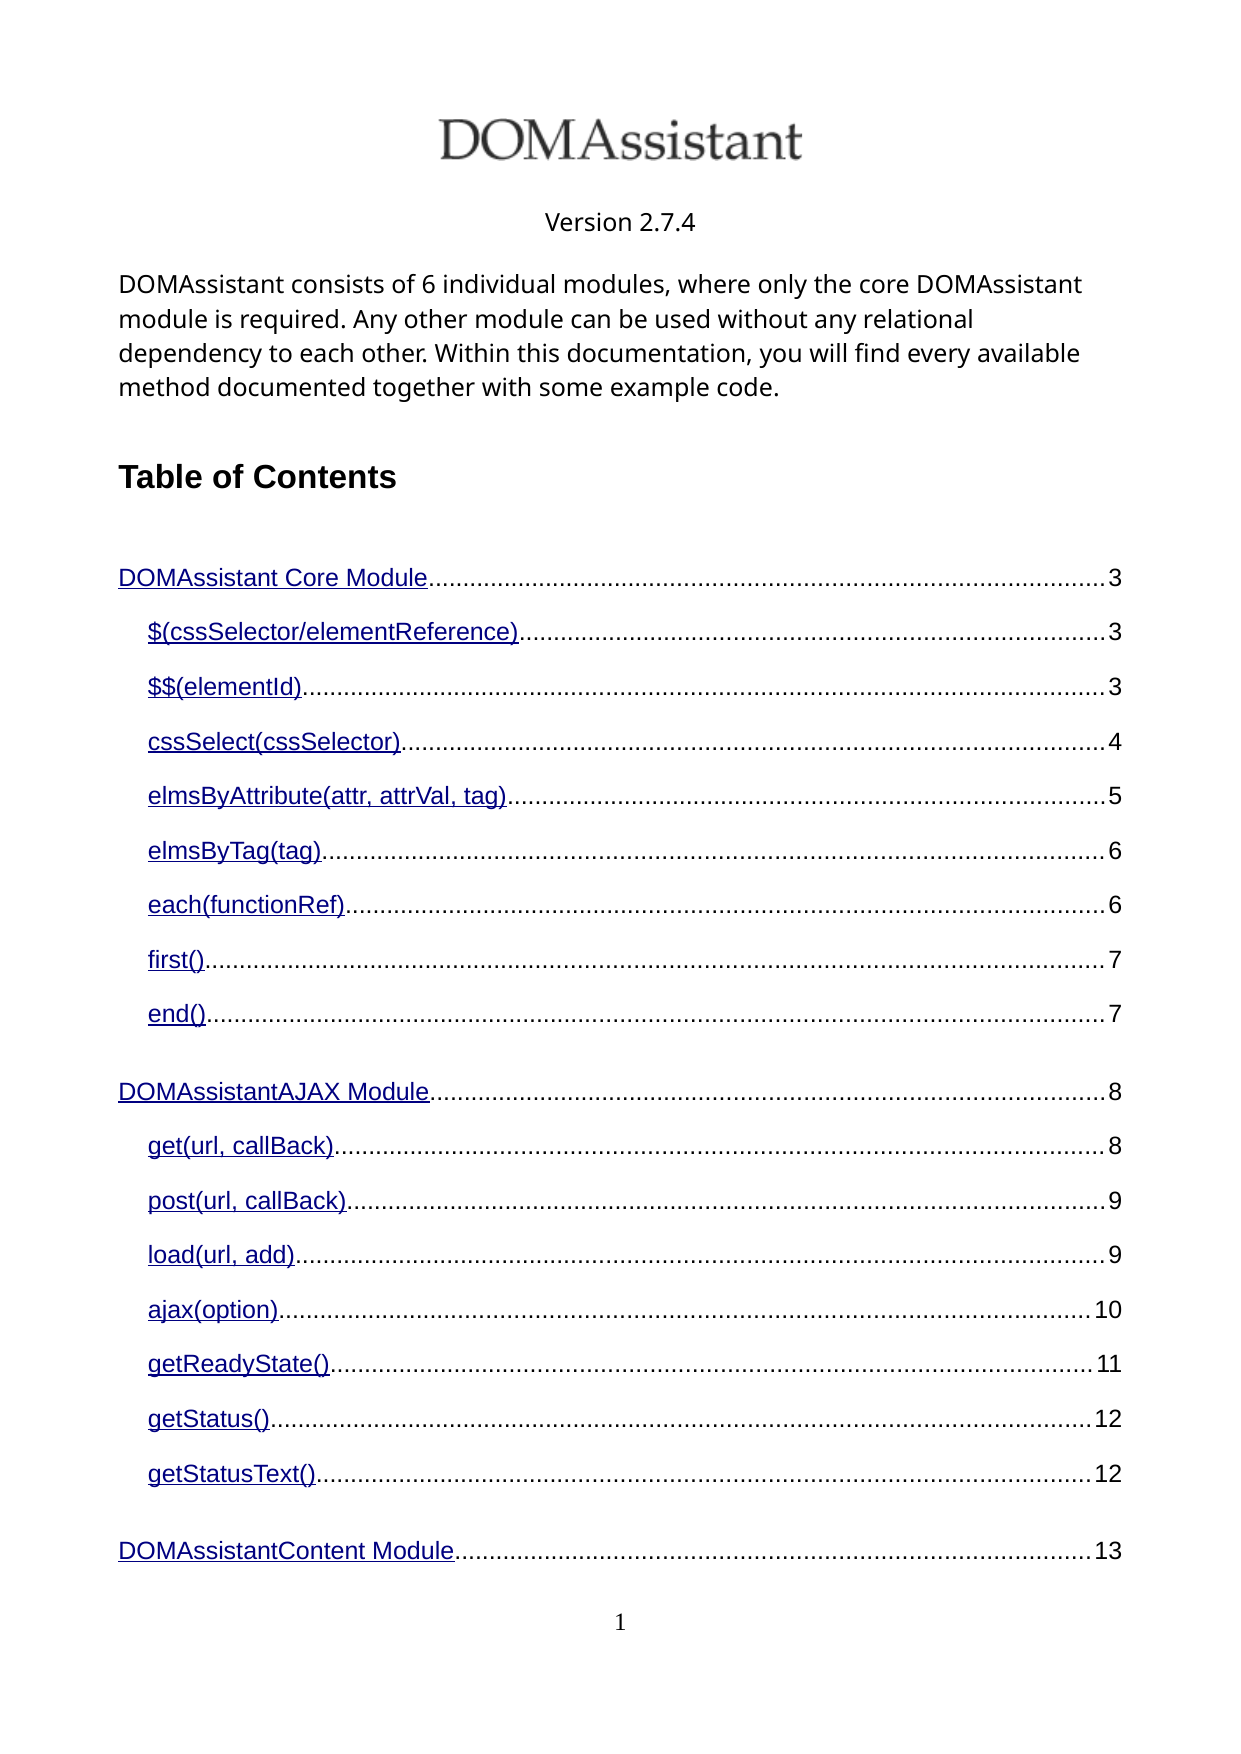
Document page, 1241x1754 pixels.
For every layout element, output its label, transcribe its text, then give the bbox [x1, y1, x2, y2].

text load(url, add) 9 [148, 1240, 1122, 1269]
text $(cssSelector/elementReference) 3 [148, 617, 1122, 646]
text ajax(option) 10 [148, 1295, 1122, 1323]
text Version 2.7.4 [118, 204, 1122, 238]
text first() 7 [148, 945, 1122, 973]
text getStatus() 12 [148, 1404, 1122, 1433]
text DOMAssistant consists of 6 individual modules, where only the core DOMAssistant module is required. Any other module can be used without any relational dependency to each other. Within this documentation, you will find every available method documented together with some example code. [118, 267, 1122, 403]
text DOMAssistant Core Module 3 [118, 563, 1122, 591]
text DOMAssistantAJAX Module 8 [118, 1076, 1122, 1105]
picture [438, 118, 803, 161]
text $$(elementId) 3 [148, 672, 1122, 701]
text cssSelect(cssSelector) 4 [148, 726, 1122, 755]
text DOMAssistantContent Module 13 [118, 1536, 1122, 1564]
text getStatusText() 12 [148, 1458, 1122, 1487]
text get(url, callBack) 8 [148, 1131, 1122, 1160]
text elmsByAttribute(attr, attrVal, tag) 5 [148, 781, 1122, 810]
text each(functionRef) 6 [148, 890, 1122, 919]
text getReadyState() 11 [148, 1349, 1122, 1378]
text elmsByTag(tag) 6 [148, 836, 1122, 864]
text end() 7 [148, 999, 1122, 1028]
text post(url, callBack) 9 [148, 1186, 1122, 1214]
subtitle Table of Contents [118, 457, 1122, 496]
